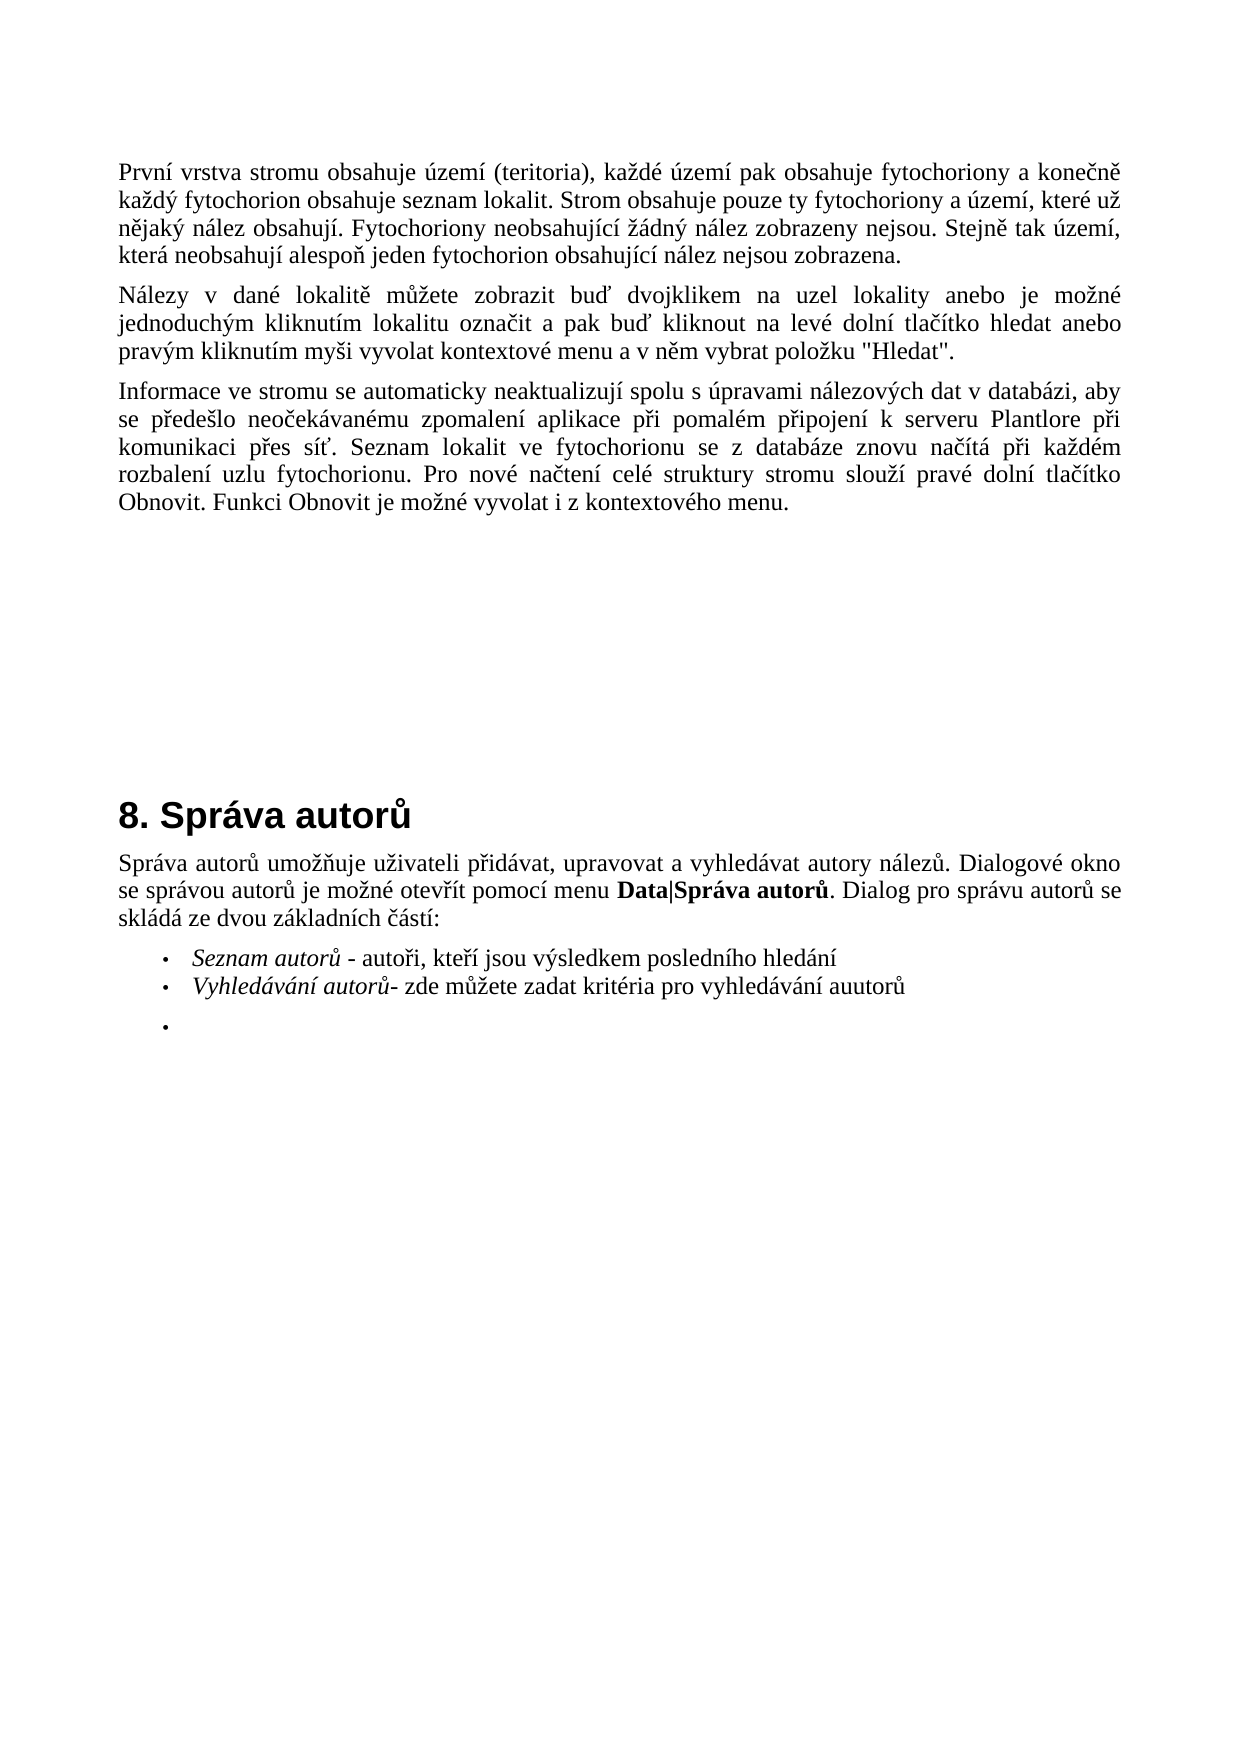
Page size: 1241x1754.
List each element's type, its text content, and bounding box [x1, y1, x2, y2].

text První vrstva stromu obsahuje území (teritoria), každé území pak obsahuje fytochoriony a konečně každý fytochorion obsahuje seznam lokalit. Strom obsahuje pouze ty fytochoriony a území, které už nějaký nález obsahují. Fytochoriony neobsahující žádný nález zobrazeny nejsou. Stejně tak území, která neobsahují alespoň jeden fytochorion obsahující nález nejsou zobrazena. [118, 158, 1122, 269]
text Nálezy v dané lokalitě můžete zobrazit buď dvojklikem na uzel lokality anebo je možné jednoduchým kliknutím lokalitu označit a pak buď kliknout na levé dolní tlačítko hledat anebo pravým kliknutím myši vyvolat kontextové menu a v něm vybrat položku "Hledat". [118, 282, 1122, 365]
text Informace ve stromu se automaticky neaktualizují spolu s úpravami nálezových dat v databázi, aby se předešlo neočekávanému zpomalení aplikace při pomalém připojení k serveru Plantlore při komunikaci přes síť. Seznam lokalit ve fytochorionu se z databáze znovu načítá při každém rozbalení uzlu fytochorionu. Pro nové načtení celé struktury stromu slouží pravé dolní tlačítko Obnovit. Funkci Obnovit je možné vyvolat i z kontextového menu. [118, 377, 1122, 516]
list Seznam autorů - autoři, kteří jsou výsledkem posledního hledání [162, 944, 1122, 972]
subtitle 8. Správa autorů [118, 794, 1122, 836]
list Vyhledávání autorů- zde můžete zadat kritéria pro vyhledávání auutorů [162, 972, 1122, 1000]
text Správa autorů umožňuje uživateli přidávat, upravovat a vyhledávat autory nálezů. Dialogové okno se správou autorů je možné otevřít pomocí menu Data|Správa autorů. Dialog pro správu autorů se skládá ze dvou základních částí: [118, 849, 1122, 932]
